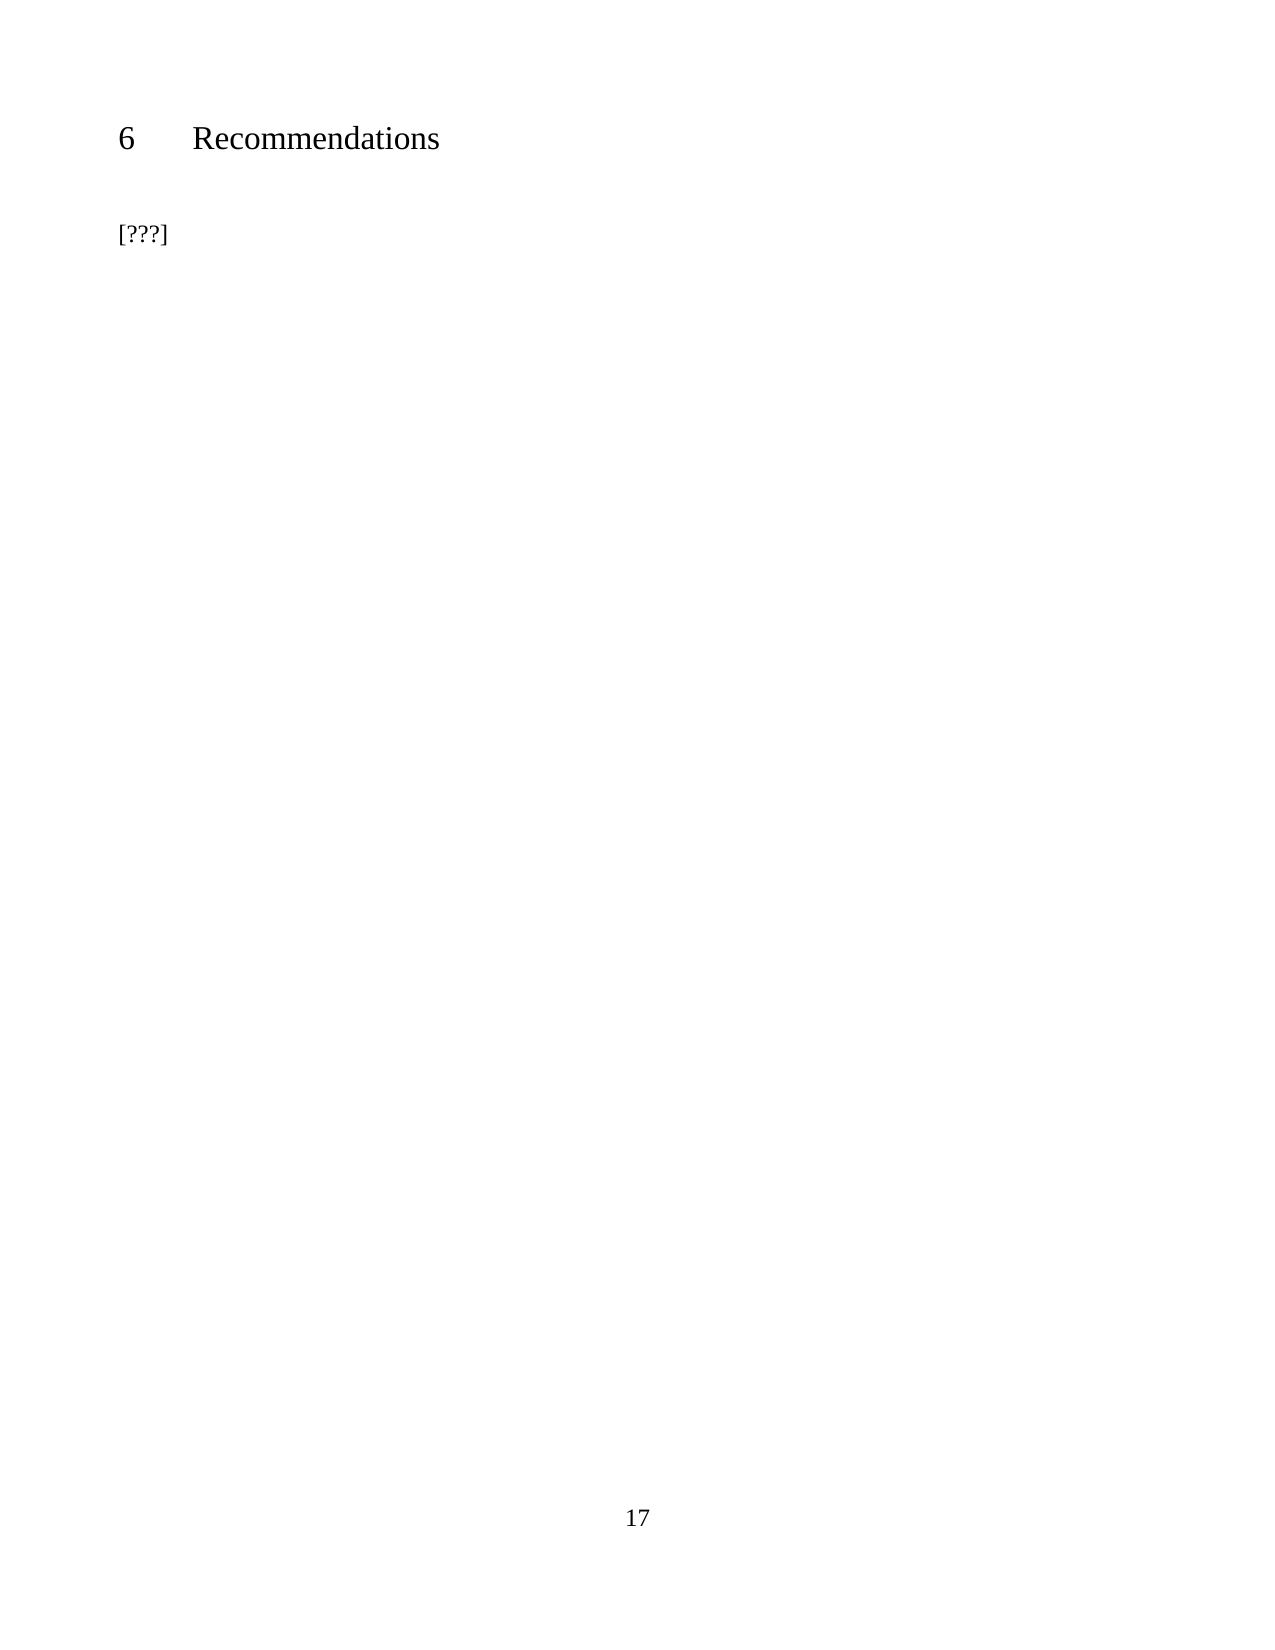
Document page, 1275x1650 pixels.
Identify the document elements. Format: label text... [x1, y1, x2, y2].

text [???] [118, 219, 1157, 247]
text 6 Recommendations [118, 118, 1157, 156]
